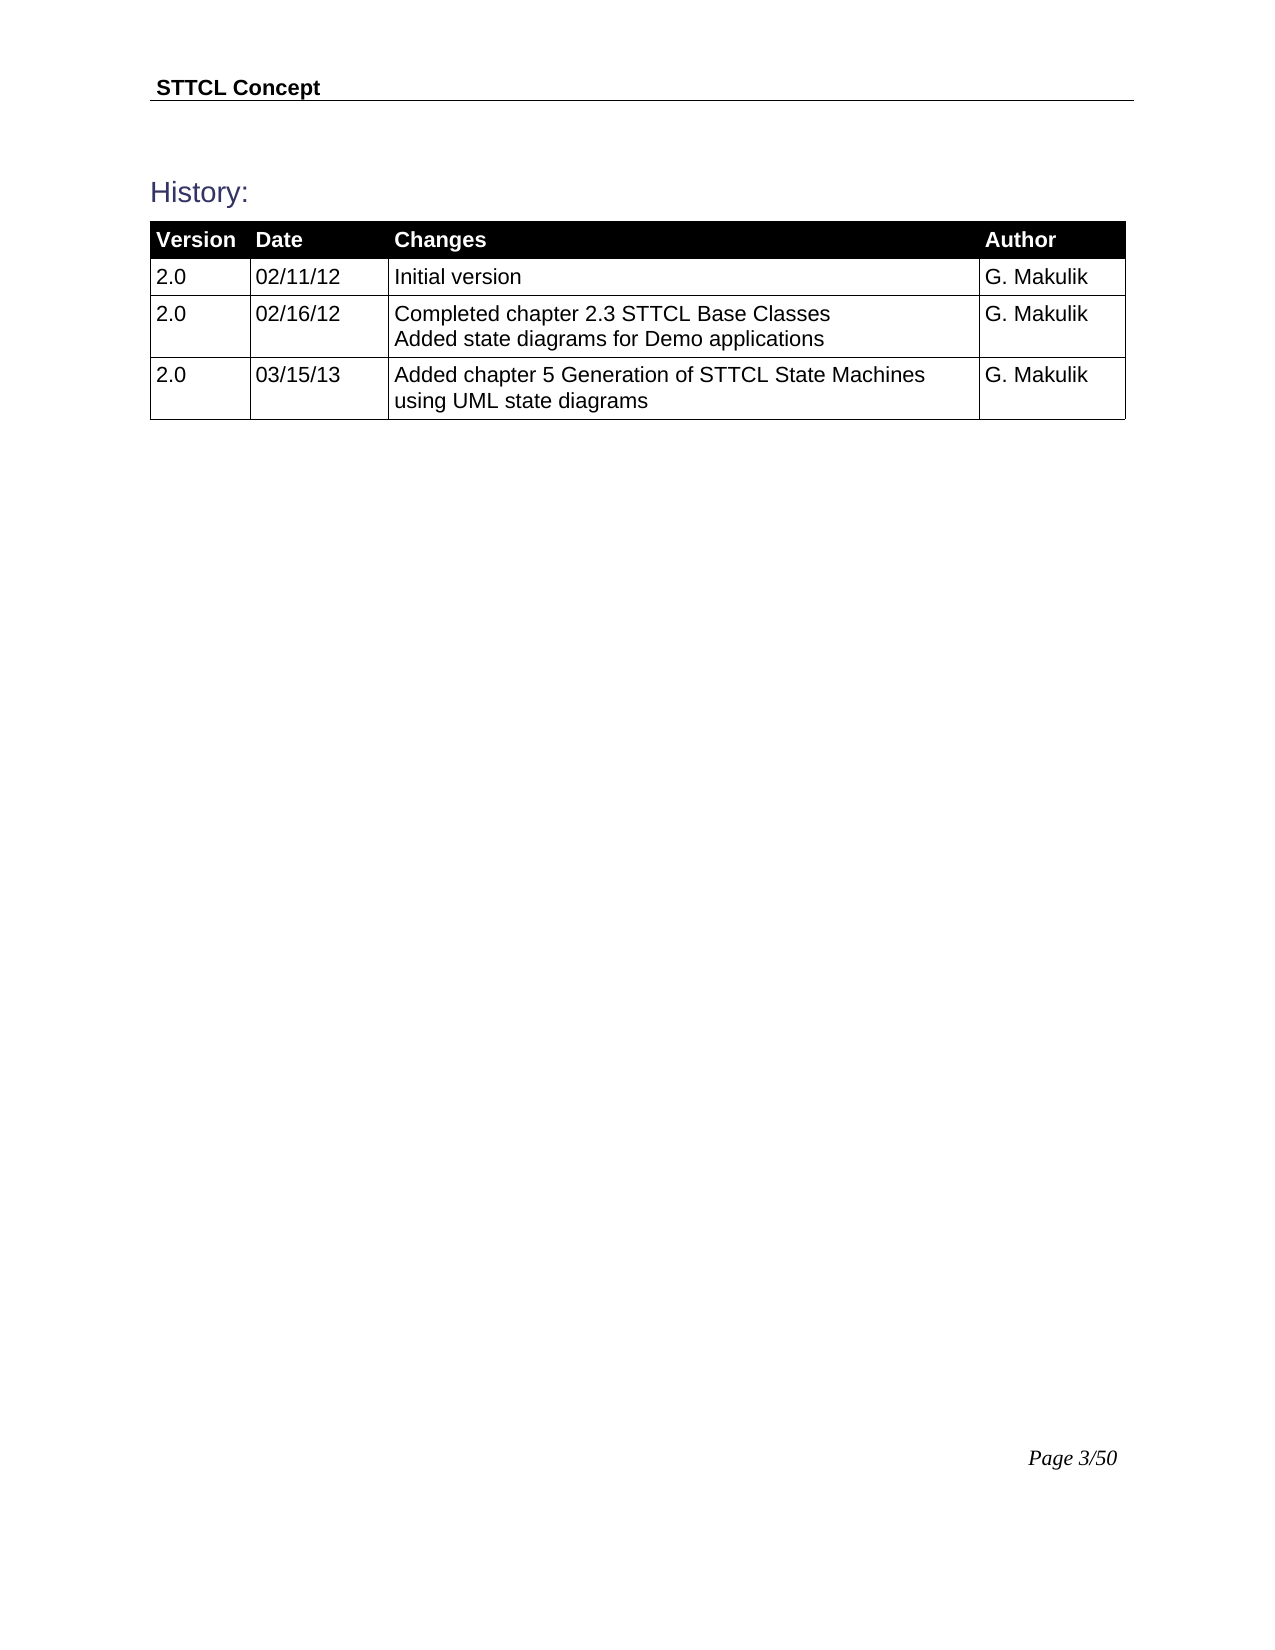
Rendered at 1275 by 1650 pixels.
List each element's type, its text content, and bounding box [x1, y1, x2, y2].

table_cell 02/16/12 [251, 296, 388, 357]
table_header Author [980, 222, 1125, 258]
subtitle History: [150, 175, 1125, 208]
table_cell 2.0 [151, 259, 250, 294]
table_cell Completed chapter 2.3STTCL Base Classes Added state diagrams for Demo applications [389, 296, 979, 357]
table_cell Initial version [389, 259, 979, 294]
table_header Date [251, 222, 388, 258]
table_header Version [151, 222, 250, 258]
table_cell 02/11/12 [251, 259, 388, 294]
table_header Changes [389, 222, 979, 258]
table_cell G. Makulik [980, 358, 1125, 418]
table_cell 03/15/13 [251, 358, 388, 418]
table_cell 2.0 [151, 296, 250, 357]
table_cell G. Makulik [980, 296, 1125, 357]
table_cell 2.0 [151, 358, 250, 418]
table_cell G. Makulik [980, 259, 1125, 294]
table_cell Added chapter 5Generation of STTCL State Machines using UML state diagrams [389, 358, 979, 418]
